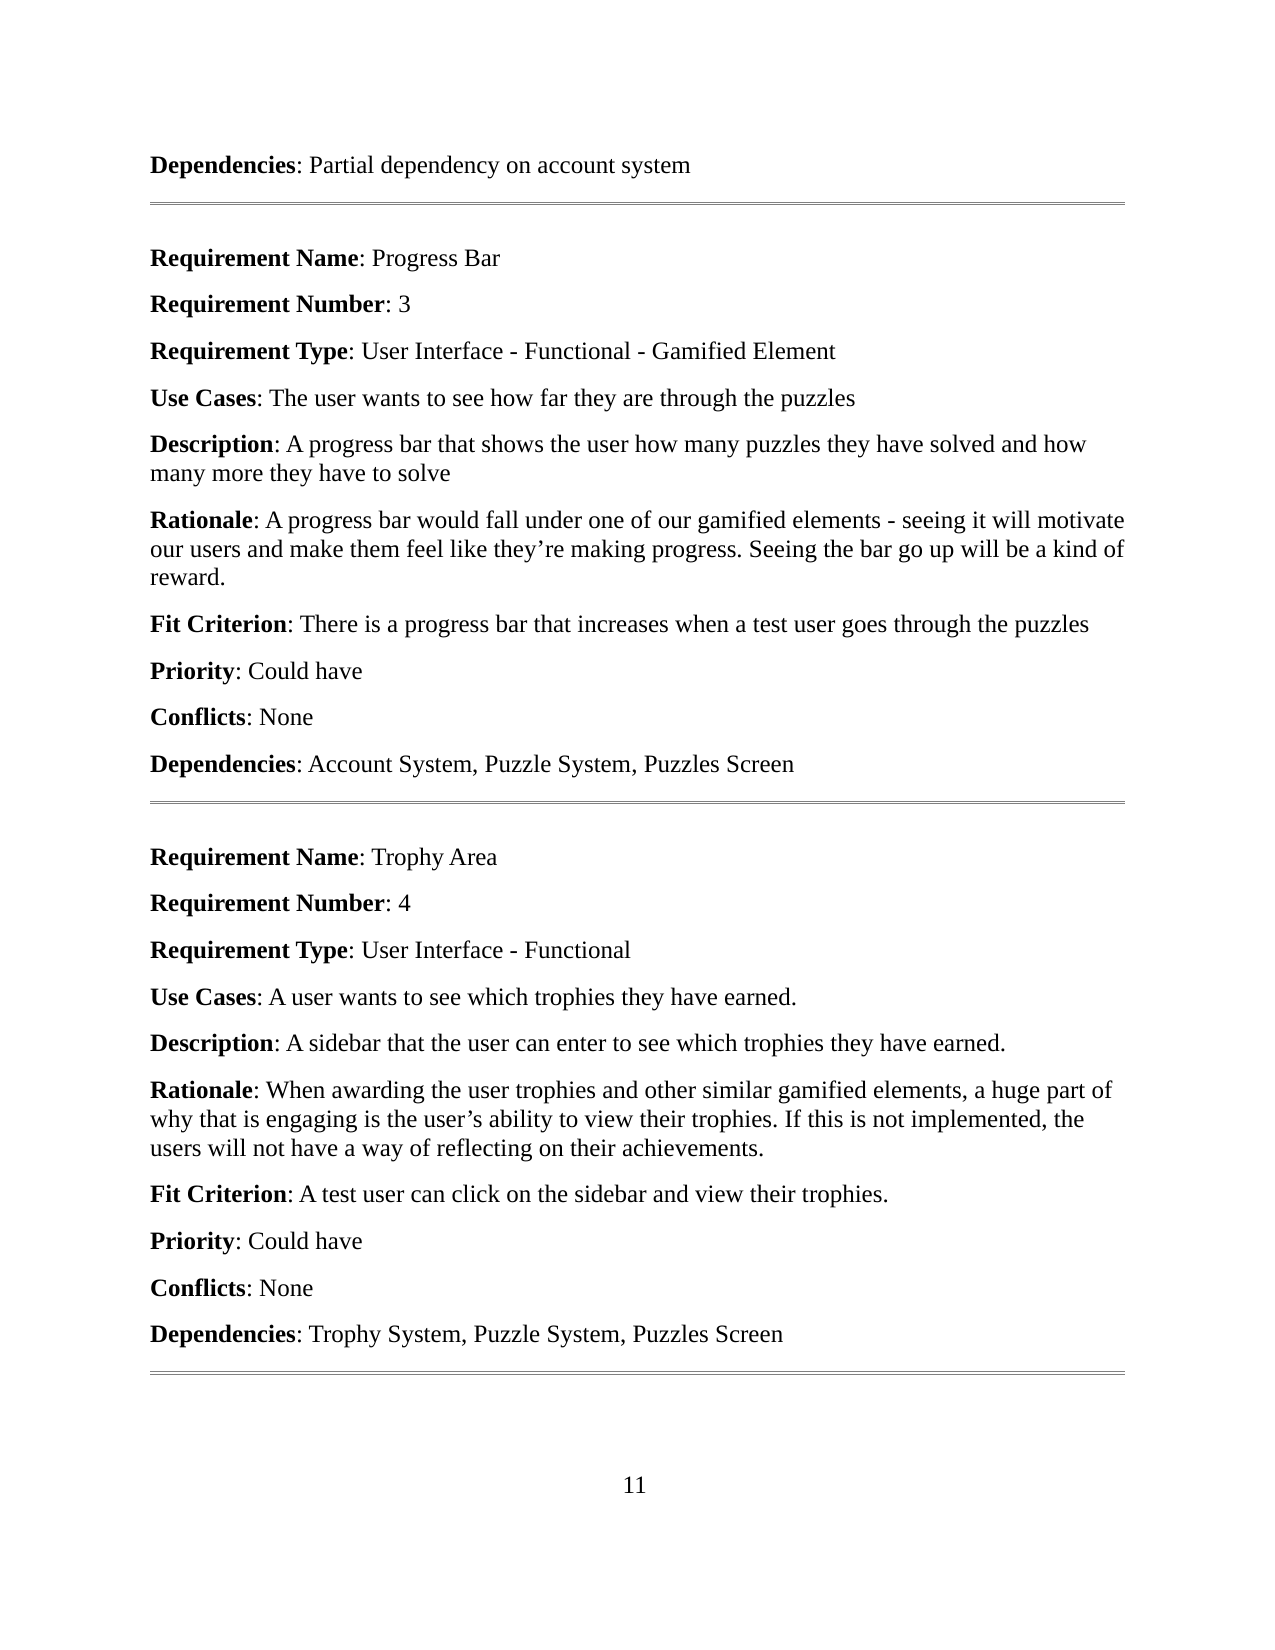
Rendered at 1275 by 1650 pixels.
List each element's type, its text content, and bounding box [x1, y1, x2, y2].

text Dependencies: Partial dependency on account system [150, 150, 1125, 179]
text Requirement Type: User Interface - Functional - Gamified Element [150, 336, 1125, 365]
text Dependencies: Trophy System, Puzzle System, Puzzles Screen [150, 1319, 1125, 1348]
text Rationale: When awarding the user trophies and other similar gamified elements, a huge part of why that is engaging is the user’s ability to view their trophies. If this is not implemented, the users will not have a way of reflecting on their achievements. [150, 1075, 1125, 1161]
text Dependencies: Account System, Puzzle System, Puzzles Screen [150, 749, 1125, 778]
text Requirement Name: Progress Bar [150, 243, 1125, 272]
text Description: A progress bar that shows the user how many puzzles they have solved and how many more they have to solve [150, 429, 1125, 487]
text Requirement Number: 4 [150, 888, 1125, 917]
text Priority: Could have [150, 1226, 1125, 1255]
text Requirement Type: User Interface - Functional [150, 935, 1125, 964]
text Description: A sidebar that the user can enter to see which trophies they have earned. [150, 1028, 1125, 1057]
text Use Cases: A user wants to see which trophies they have earned. [150, 982, 1125, 1011]
text Requirement Name: Trophy Area [150, 842, 1125, 871]
text Conflicts: None [150, 702, 1125, 731]
text Conflicts: None [150, 1273, 1125, 1301]
text Rationale: A progress bar would fall under one of our gamified elements - seeing it will motivate our users and make them feel like they’re making progress. Seeing the bar go up will be a kind of reward. [150, 505, 1125, 591]
text Fit Criterion: There is a progress bar that increases when a test user goes through the puzzles [150, 609, 1125, 638]
text Use Cases: The user wants to see how far they are through the puzzles [150, 383, 1125, 412]
text Fit Criterion: A test user can click on the sidebar and view their trophies. [150, 1179, 1125, 1208]
text Requirement Number: 3 [150, 289, 1125, 318]
text Priority: Could have [150, 656, 1125, 684]
